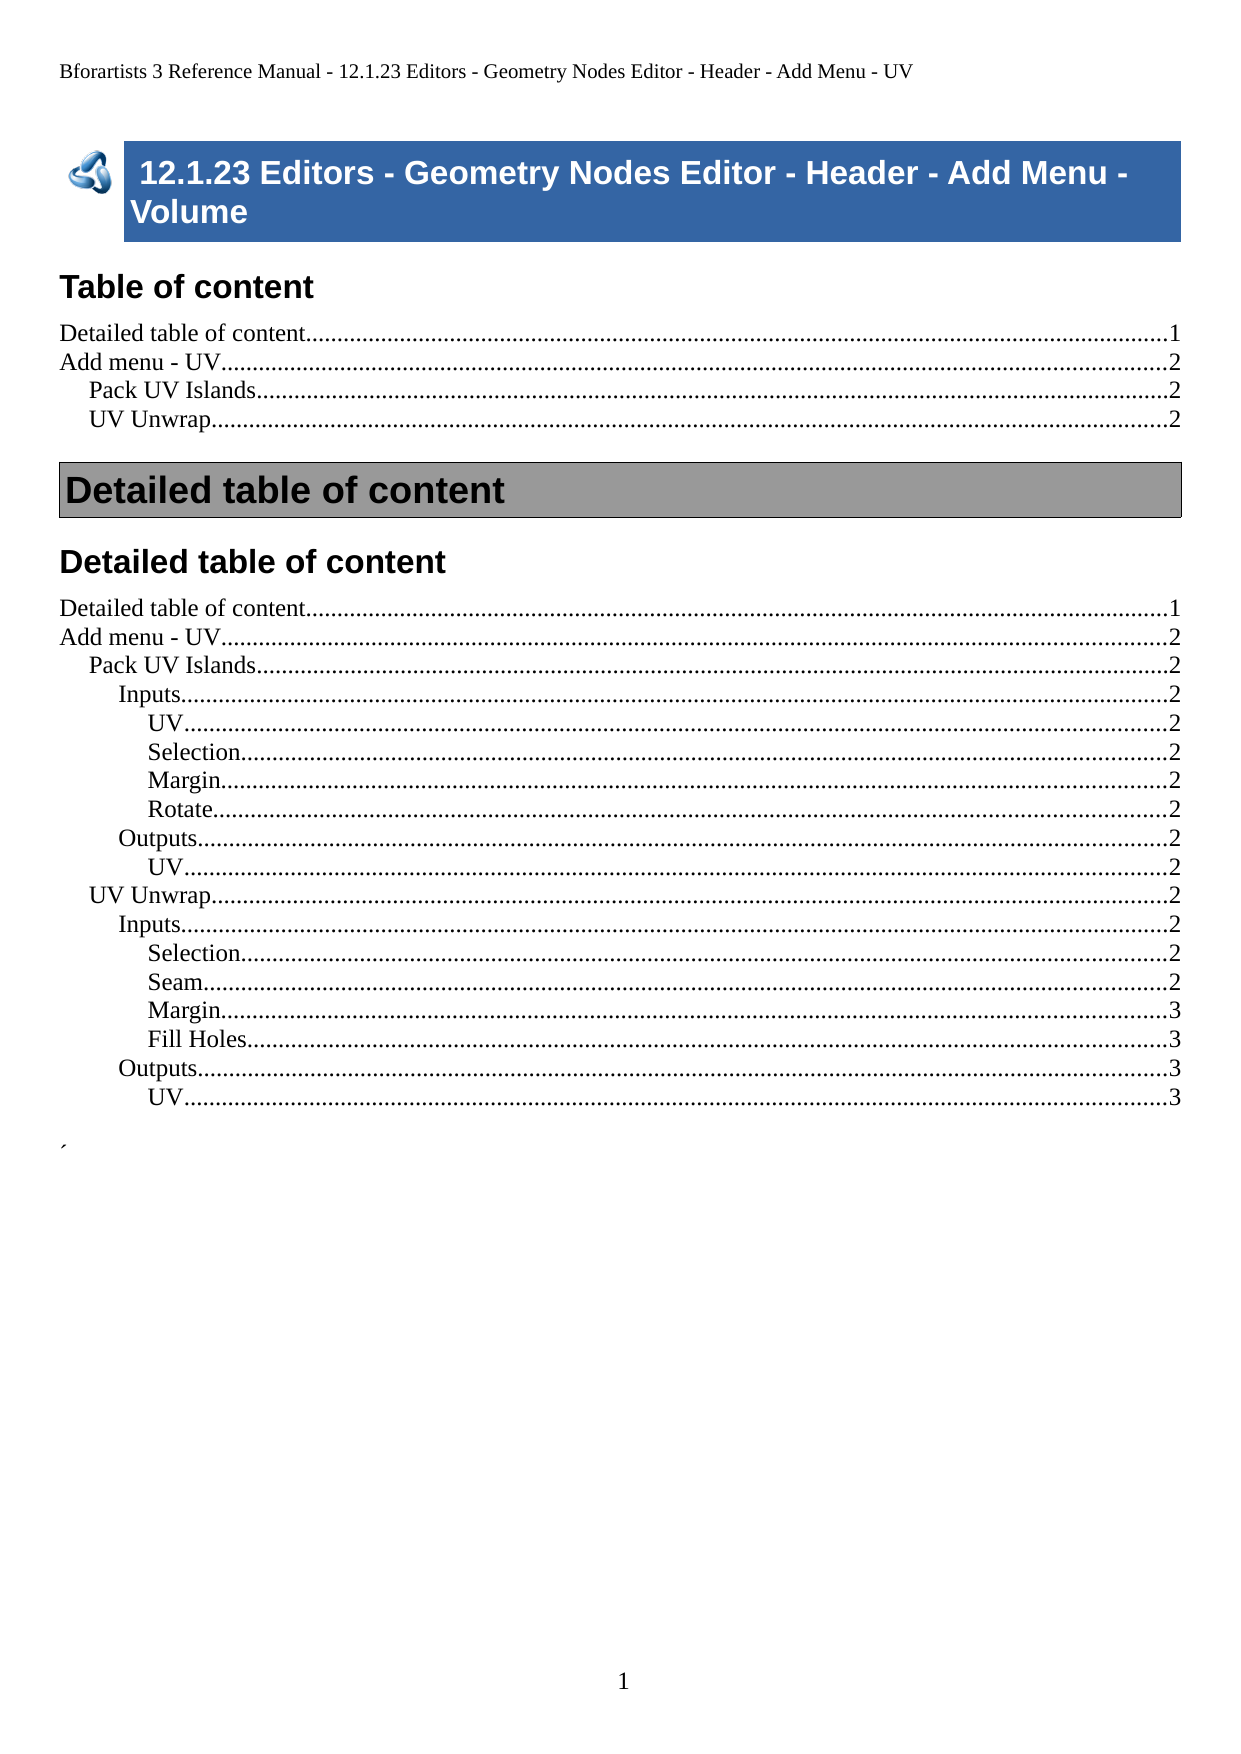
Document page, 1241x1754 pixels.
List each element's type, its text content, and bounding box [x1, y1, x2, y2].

text UV 3 [147, 1082, 1181, 1110]
text Seam 2 [147, 967, 1181, 995]
text Add menu - UV 2 [59, 347, 1181, 375]
table_header 12.1.23 Editors - Geometry Nodes Editor - Header - Add Menu - Volume [124, 141, 1181, 242]
text UV 2 [147, 708, 1181, 737]
text Fill Holes 3 [147, 1024, 1181, 1053]
text Detailed table of content 1 [59, 318, 1181, 347]
text ´ [59, 1139, 1181, 1168]
text Inputs 2 [118, 909, 1181, 938]
text Pack UV Islands 2 [88, 650, 1181, 679]
text Inputs 2 [118, 679, 1181, 708]
text Rotate 2 [147, 794, 1181, 823]
text Add menu - UV 2 [59, 622, 1181, 650]
text Outputs 3 [118, 1053, 1181, 1082]
text UV Unwrap 2 [88, 404, 1181, 433]
text Selection 2 [147, 938, 1181, 967]
text UV 2 [147, 852, 1181, 880]
subtitle Detailed table of content [59, 542, 1181, 580]
text Outputs 2 [118, 823, 1181, 852]
text Pack UV Islands 2 [88, 375, 1181, 404]
table_header Detailed table of content [60, 463, 1181, 517]
text Detailed table of content 1 [59, 593, 1181, 622]
text UV Unwrap 2 [88, 880, 1181, 909]
picture [65, 147, 114, 197]
table_header [59, 141, 124, 242]
subtitle Table of content [59, 267, 1181, 305]
text Margin 3 [147, 995, 1181, 1024]
text Selection 2 [147, 737, 1181, 765]
text Margin 2 [147, 765, 1181, 794]
